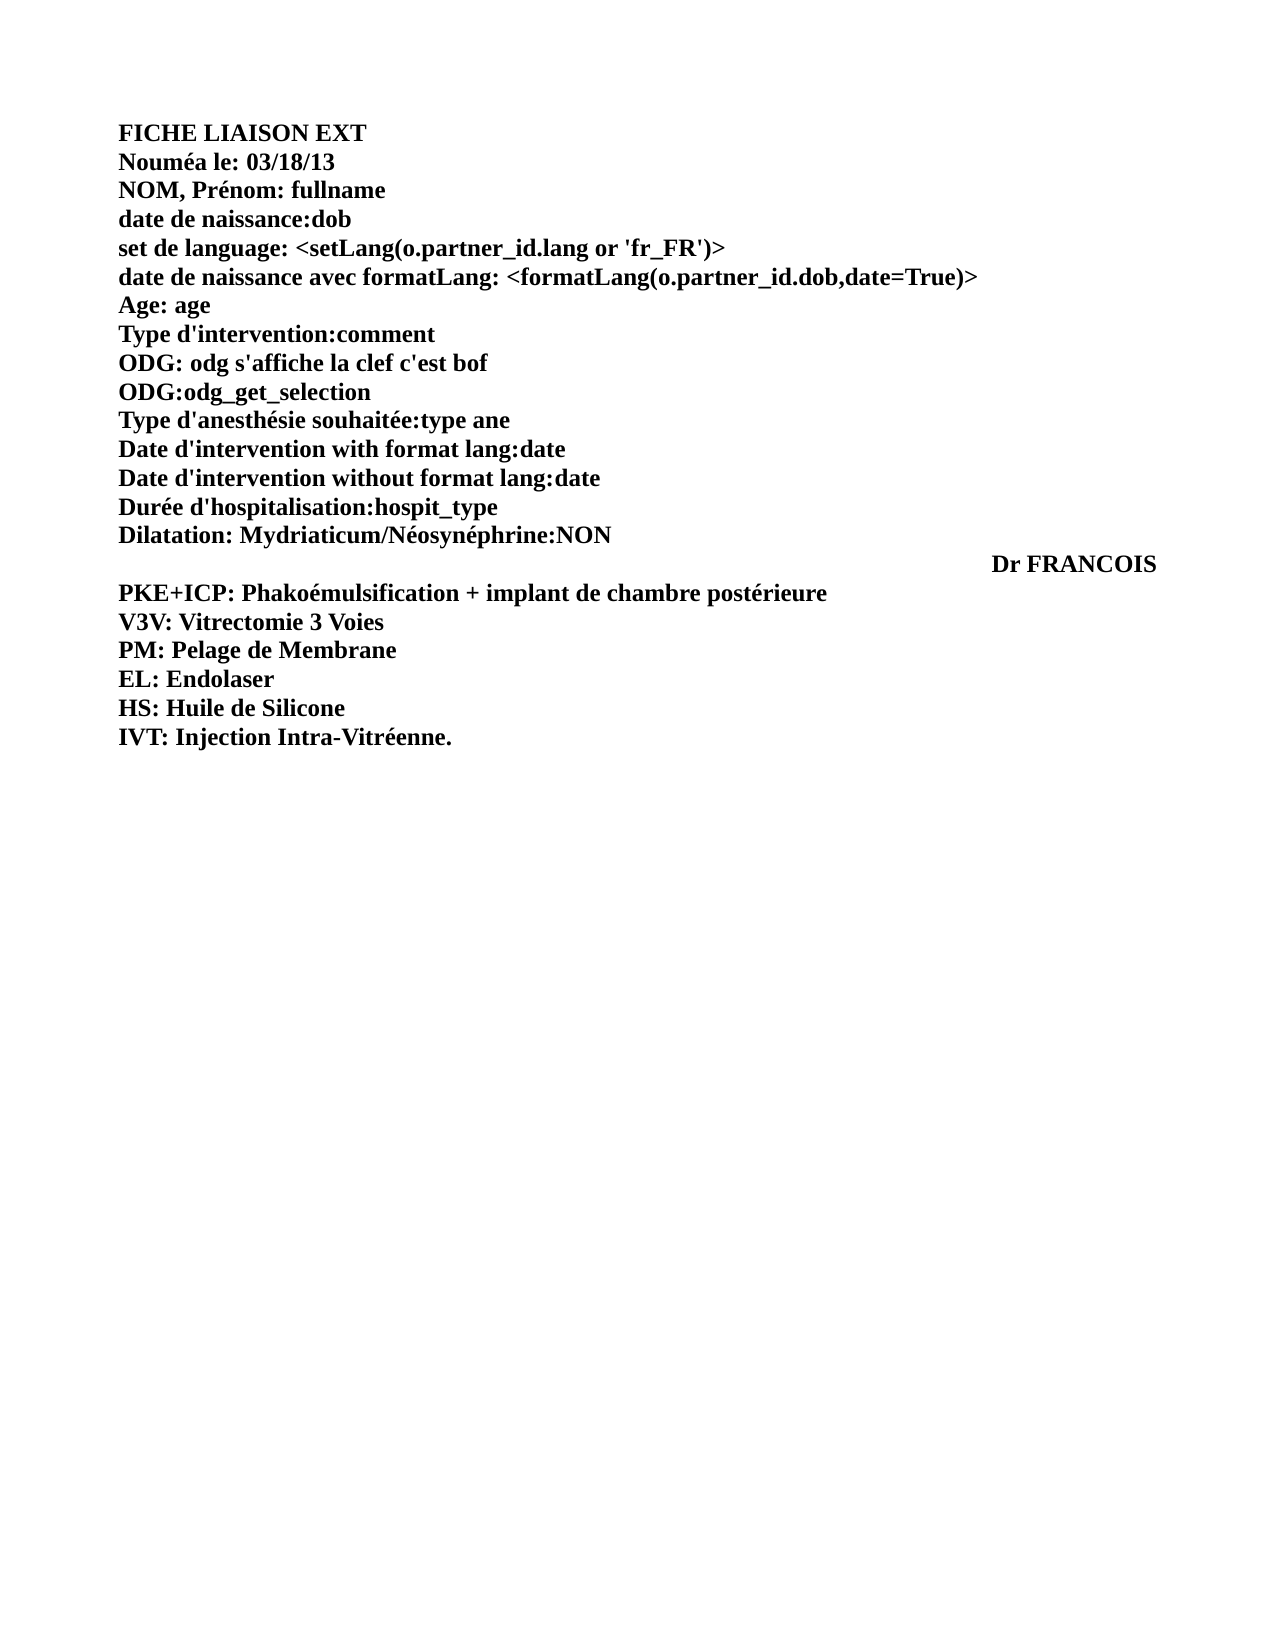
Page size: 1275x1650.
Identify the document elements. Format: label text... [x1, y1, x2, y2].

text date de naissance:dob [118, 204, 1157, 233]
text EL: Endolaser [118, 664, 1157, 693]
text set de language: <setLang(o.partner_id.lang or 'fr_FR')> [118, 233, 1157, 262]
text Nouméa le: 03/18/13 [118, 147, 1157, 176]
text PM: Pelage de Membrane [118, 636, 1157, 664]
text ODG: odg s'affiche la clef c'est bof [118, 348, 1157, 377]
text Type d'anesthésie souhaitée:type ane [118, 406, 1157, 434]
text IVT: Injection Intra-Vitréenne. [118, 722, 1157, 751]
text Type d'intervention:comment [118, 319, 1157, 348]
text Date d'intervention with format lang:date [118, 434, 1157, 463]
text FICHE LIAISON EXT [118, 118, 1157, 147]
text Durée d'hospitalisation:hospit_type [118, 492, 1157, 521]
text Dilatation: Mydriaticum/Néosynéphrine:NON [118, 521, 1157, 549]
text NOM, Prénom: fullname [118, 176, 1157, 204]
text date de naissance avec formatLang: <formatLang(o.partner_id.dob,date=True)> [118, 262, 1157, 291]
text HS: Huile de Silicone [118, 693, 1157, 722]
text Date d'intervention without format lang:date [118, 463, 1157, 492]
text V3V: Vitrectomie 3 Voies [118, 607, 1157, 636]
text ODG:odg_get_selection [118, 377, 1157, 406]
text Age: age [118, 291, 1157, 319]
text Dr FRANCOIS [118, 549, 1157, 578]
text PKE+ICP: Phakoémulsification + implant de chambre postérieure [118, 578, 1157, 607]
